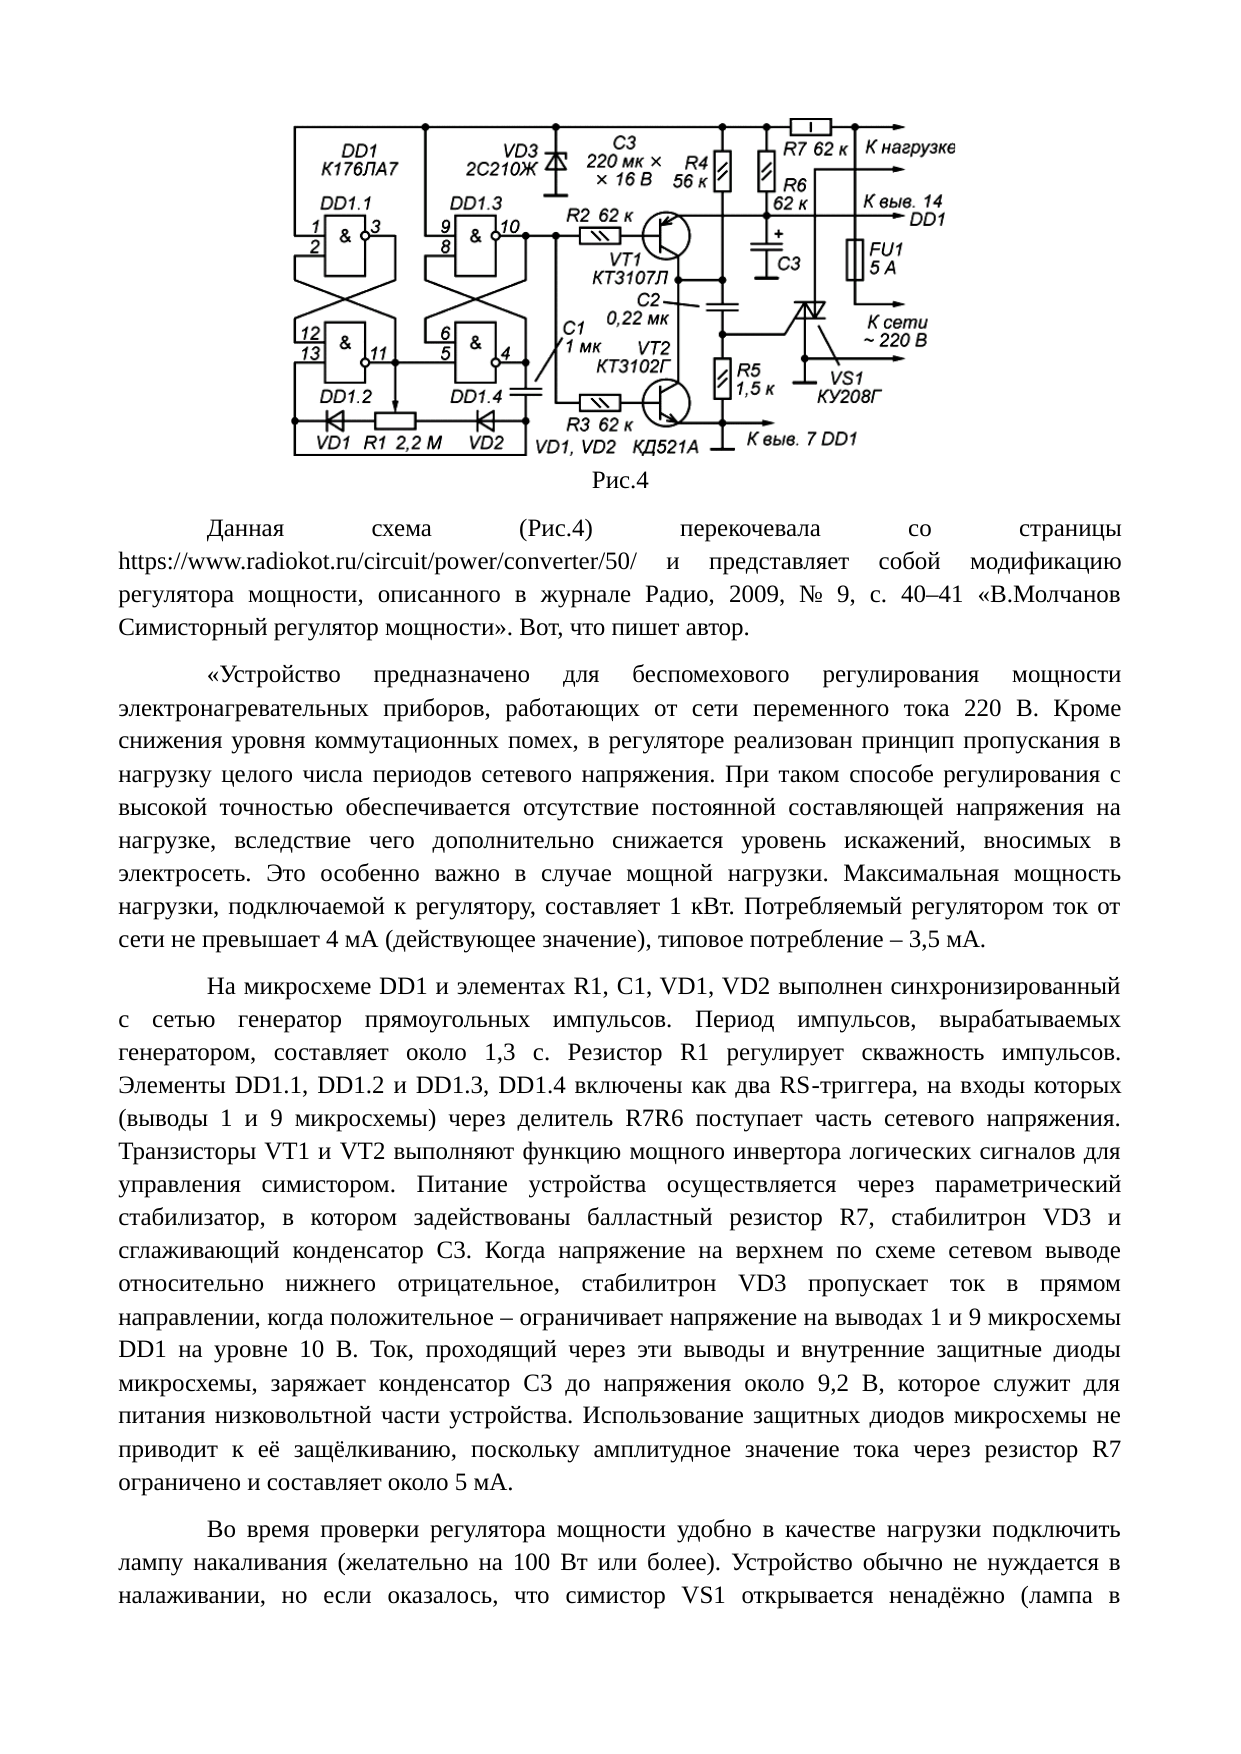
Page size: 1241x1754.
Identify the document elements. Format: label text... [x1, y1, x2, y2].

text На микросхеме DD1 и элементах R1, C1, VD1, VD2 выполнен синхронизированный с сетью генератор прямоугольных импульсов. Период импульсов, вырабатываемых генератором, составляет около 1,3 с. Резистор R1 регулирует скважность импульсов. Элементы DD1.1, DD1.2 и DD1.3, DD1.4 включены как два RS‑триггера, на входы которых (выводы 1 и 9 микросхемы) через делитель R7R6 поступает часть сетевого напряжения. Транзисторы VT1 и VT2 выполняют функцию мощного инвертора логических сигналов для управления симистором. Питание устройства осуществляется через параметрический стабилизатор, в котором задействованы балластный резистор R7, стабилитрон VD3 и сглаживающий конденсатор C3. Когда напряжение на верхнем по схеме сетевом выводе относительно нижнего отрицательное, стабилитрон VD3 пропускает ток в прямом направлении, когда положительное – ограничивает напряжение на выводах 1 и 9 микросхемы DD1 на уровне 10 В. Ток, проходящий через эти выводы и внутренние защитные диоды микросхемы, заряжает конденсатор C3 до напряжения около 9,2 В, которое служит для питания низковольтной части устройства. Использование защитных диодов микросхемы не приводит к её защёлкиванию, поскольку амплитудное значение тока через резистор R7 ограничено и составляет около 5 мА. [118, 971, 1122, 1495]
picture [291, 118, 956, 456]
text Во время проверки регулятора мощности удобно в качестве нагрузки подключить лампу накаливания (желательно на 100 Вт или более). Устройство обычно не нуждается в налаживании, но если оказалось, что симистор VS1 открывается ненадёжно (лампа в [118, 1514, 1122, 1609]
text «Устройство предназначено для беспомехового регулирования мощности электронагревательных приборов, работающих от сети переменного тока 220 В. Кроме снижения уровня коммутационных помех, в регуляторе реализован принцип пропускания в нагрузку целого числа периодов сетевого напряжения. При таком способе регулирования с высокой точностью обеспечивается отсутствие постоянной составляющей напряжения на нагрузке, вследствие чего дополнительно снижается уровень искажений, вносимых в электросеть. Это особенно важно в случае мощной нагрузки. Максимальная мощность нагрузки, подключаемой к регулятору, составляет 1 кВт. Потребляемый регулятором ток от сети не превышает 4 мА (действующее значение), типовое потребление – 3,5 мА. [118, 659, 1122, 952]
text Рис.4 [118, 118, 1122, 494]
text Данная схема (Рис.4) перекочевала со страницы https://www.radiokot.ru/circuit/power/converter/50/ и представляет собой модификацию регулятора мощности, описанного в журнале Радио, 2009, № 9, с. 40–41 «В.Молчанов Симисторный регулятор мощности». Вот, что пишет автор. [118, 513, 1122, 641]
